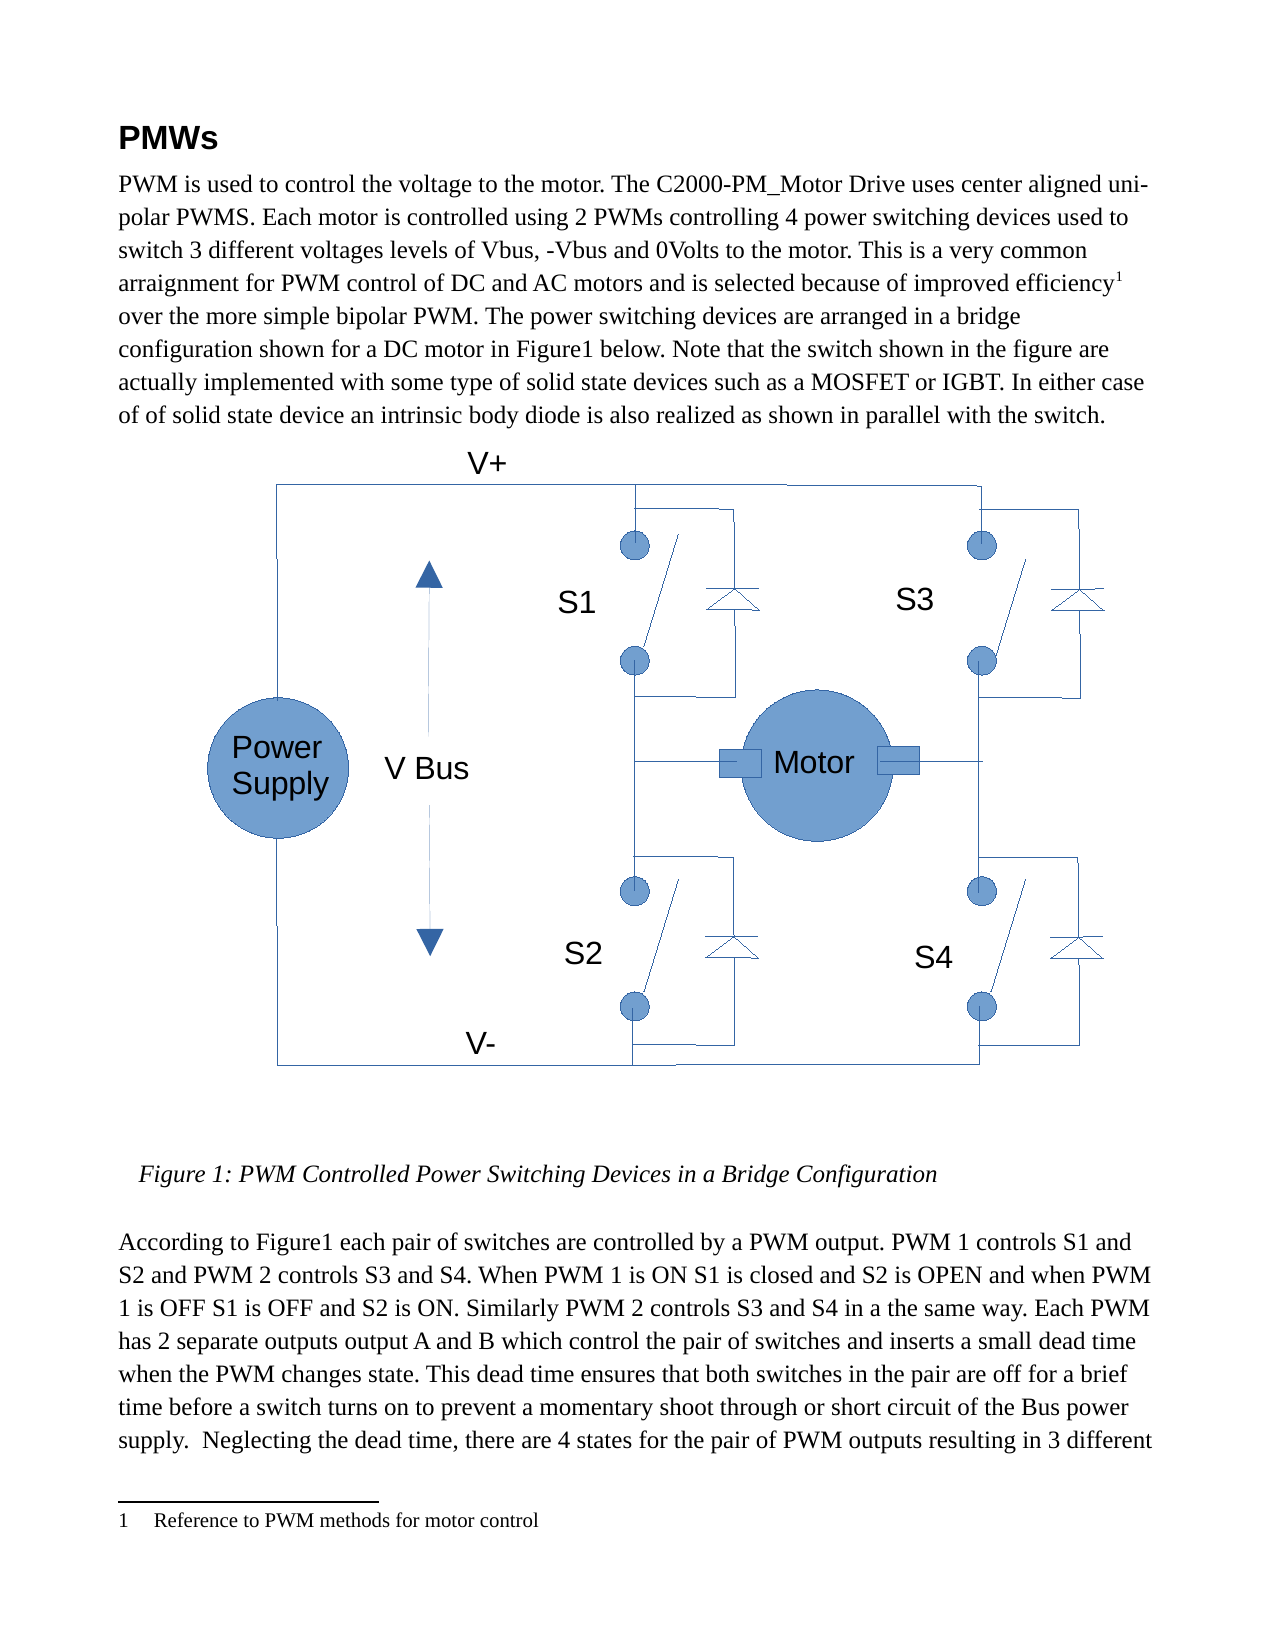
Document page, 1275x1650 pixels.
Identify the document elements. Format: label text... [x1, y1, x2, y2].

text Reference to PWM methods for motor control [118, 1508, 1157, 1532]
text According to Figure1 each pair of switches are controlled by a PWM output. PWM 1 controls S1 and S2 and PWM 2 controls S3 and S4. When PWM 1 is ON S1 is closed and S2 is OPEN and when PWM 1 is OFF S1 is OFF and S2 is ON. Similarly PWM 2 controls S3 and S4 in a the same way. Each PWM has 2 separate outputs output A and B which control the pair of switches and inserts a small dead time when the PWM changes state. This dead time ensures that both switches in the pair are off for a brief time before a switch turns on to prevent a momentary shoot through or short circuit of the Bus power supply. Neglecting the dead time, there are 4 states for the pair of PWM outputs resulting in 3 different voltages applied to the motor terminals. For 3 phase AC motor control an additional pair of switches are used so that an AC motor with 3 terminals may be connected to each switch pair. [118, 448, 1157, 1454]
text PWM is used to control the voltage to the motor. The C2000-PM_Motor Drive uses center aligned uni-polar PWMS. Each motor is controlled using 2 PWMs controlling 4 power switching devices used to switch 3 different voltages levels of Vbus, -Vbus and 0Volts to the motor. This is a very common arraignment for PWM control of DC and AC motors and is selected because of improved efficiency over the more simple bipolar PWM. The power switching devices are arranged in a bridge configuration shown for a DC motor in Figure1 below. Note that the switch shown in the figure are actually implemented with some type of solid state devices such as a MOSFET or IGBT. In either case of of solid state device an intrinsic body diode is also realized as shown in parallel with the switch. [118, 169, 1157, 429]
text Figure 1: PWM Controlled Power Switching Devices in a Bridge Configuration [138, 1159, 1123, 1187]
subtitle PMWs [118, 118, 1157, 157]
